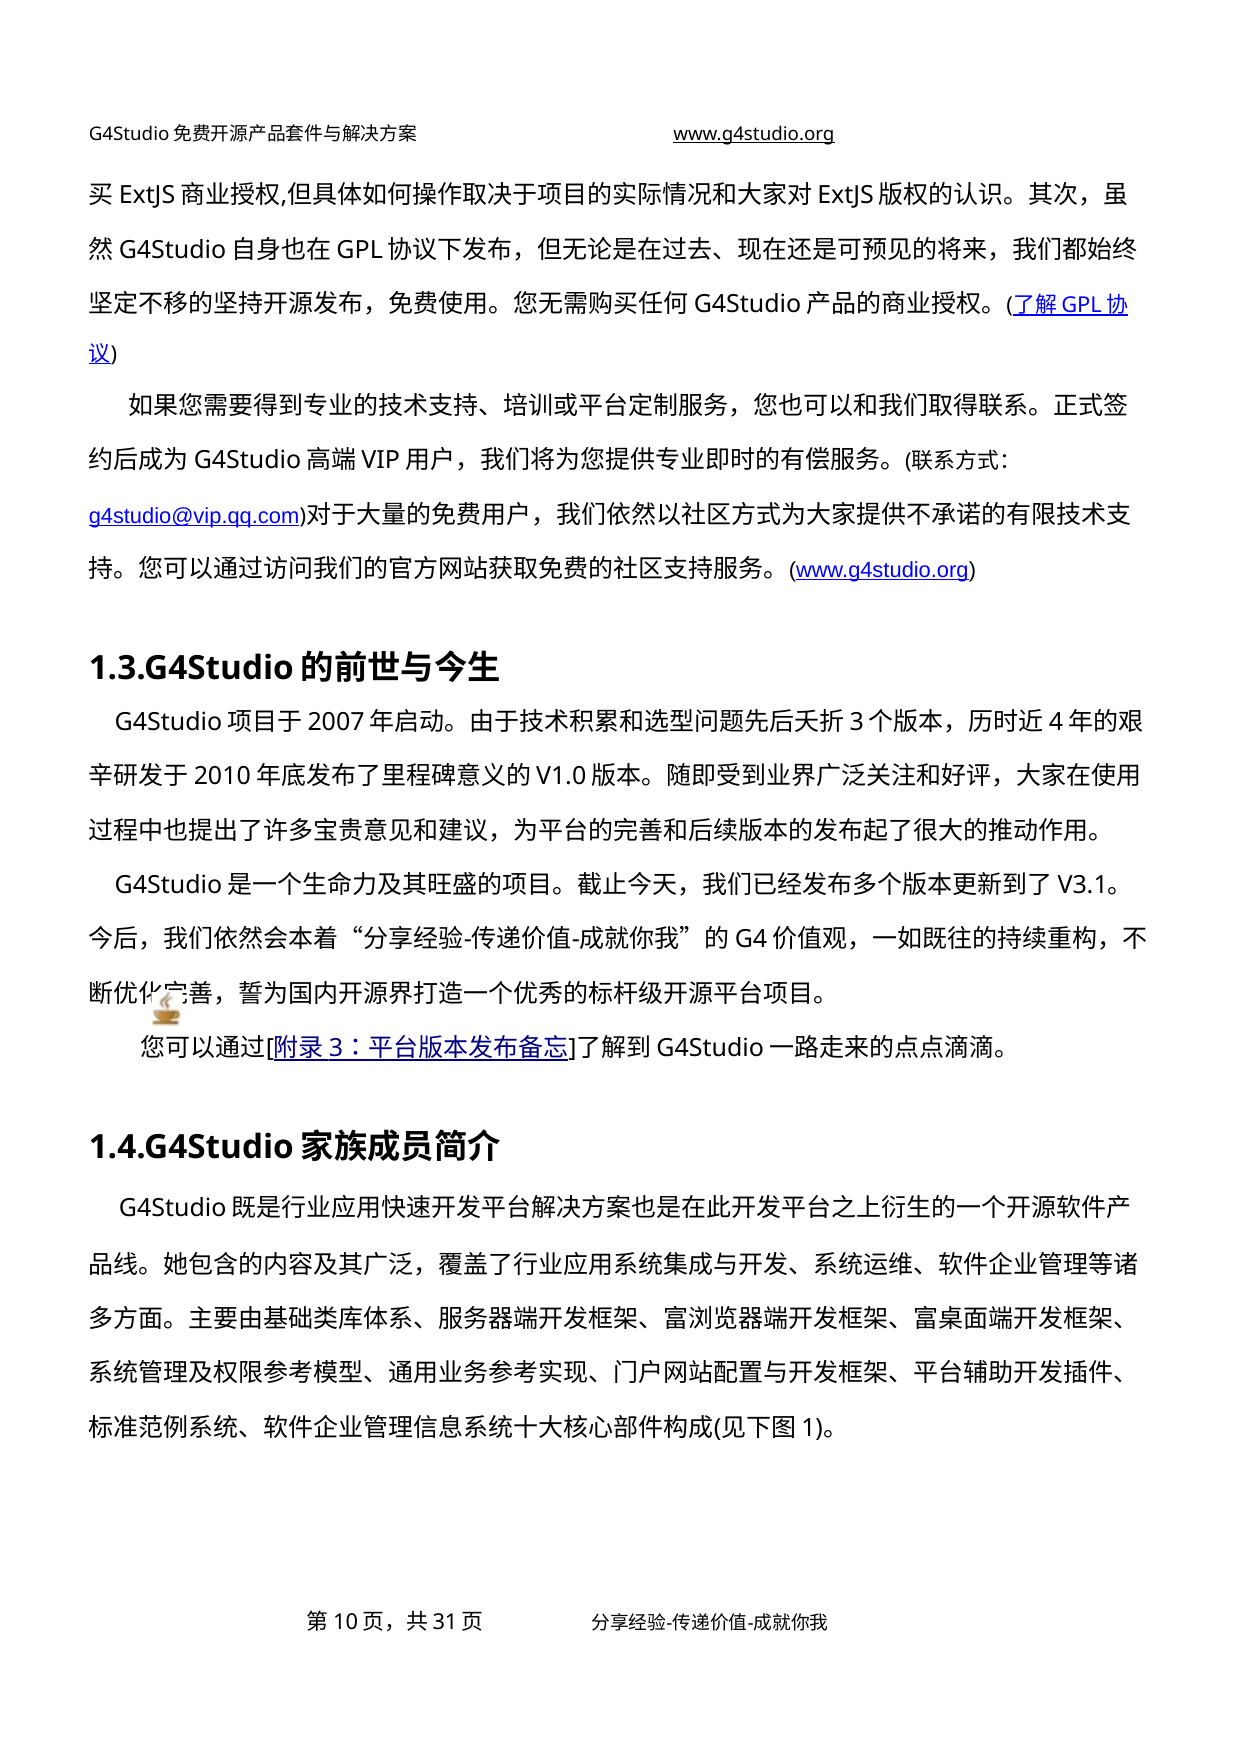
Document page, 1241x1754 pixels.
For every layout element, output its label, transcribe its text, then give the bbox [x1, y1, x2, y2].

subtitle 1.3.G4Studio的前世与今生 [88, 641, 1152, 689]
text G4Studio项目于2007年启动。由于技术积累和选型问题先后夭折3个版本，历时近4年的艰辛研发于2010年底发布了里程碑意义的V1.0版本。随即受到业界广泛关注和好评，大家在使用过程中也提出了许多宝贵意见和建议，为平台的完善和后续版本的发布起了很大的推动作用。 G4Studio是一个生命力及其旺盛的项目。截止今天，我们已经发布多个版本更新到了V3.1。今后，我们依然会本着“分享经验-传递价值-成就你我”的G4价值观，一如既往的持续重构，不断优化完善，誓为国内开源界打造一个优秀的标杆级开源平台项目。 您可以通过[附录3：平台版本发布备忘]了解到G4Studio一路走来的点点滴滴。 [88, 701, 1152, 1064]
text 买ExtJS商业授权,但具体如何操作取决于项目的实际情况和大家对ExtJS版权的认识。其次，虽然G4Studio自身也在GPL协议下发布，但无论是在过去、现在还是可预见的将来，我们都始终坚定不移的坚持开源发布，免费使用。您无需购买任何G4Studio产品的商业授权。(了解GPL协议) 如果您需要得到专业的技术支持、培训或平台定制服务，您也可以和我们取得联系。正式签约后成为G4Studio高端VIP用户，我们将为您提供专业即时的有偿服务。(联系方式：g4studio@vip.qq.com)对于大量的免费用户，我们依然以社区方式为大家提供不承诺的有限技术支持。您可以通过访问我们的官方网站获取免费的社区支持服务。(www.g4studio.org) [88, 175, 1152, 585]
subtitle 1.4.G4Studio家族成员简介 [88, 1119, 1152, 1168]
picture [151, 992, 183, 1026]
text G4Studio既是行业应用快速开发平台解决方案也是在此开发平台之上衍生的一个开源软件产品线。她包含的内容及其广泛，覆盖了行业应用系统集成与开发、系统运维、软件企业管理等诸多方面。主要由基础类库体系、服务器端开发框架、富浏览器端开发框架、富桌面端开发框架、系统管理及权限参考模型、通用业务参考实现、门户网站配置与开发框架、平台辅助开发插件、标准范例系统、软件企业管理信息系统十大核心部件构成(见下图1)。 [88, 1181, 1152, 1443]
